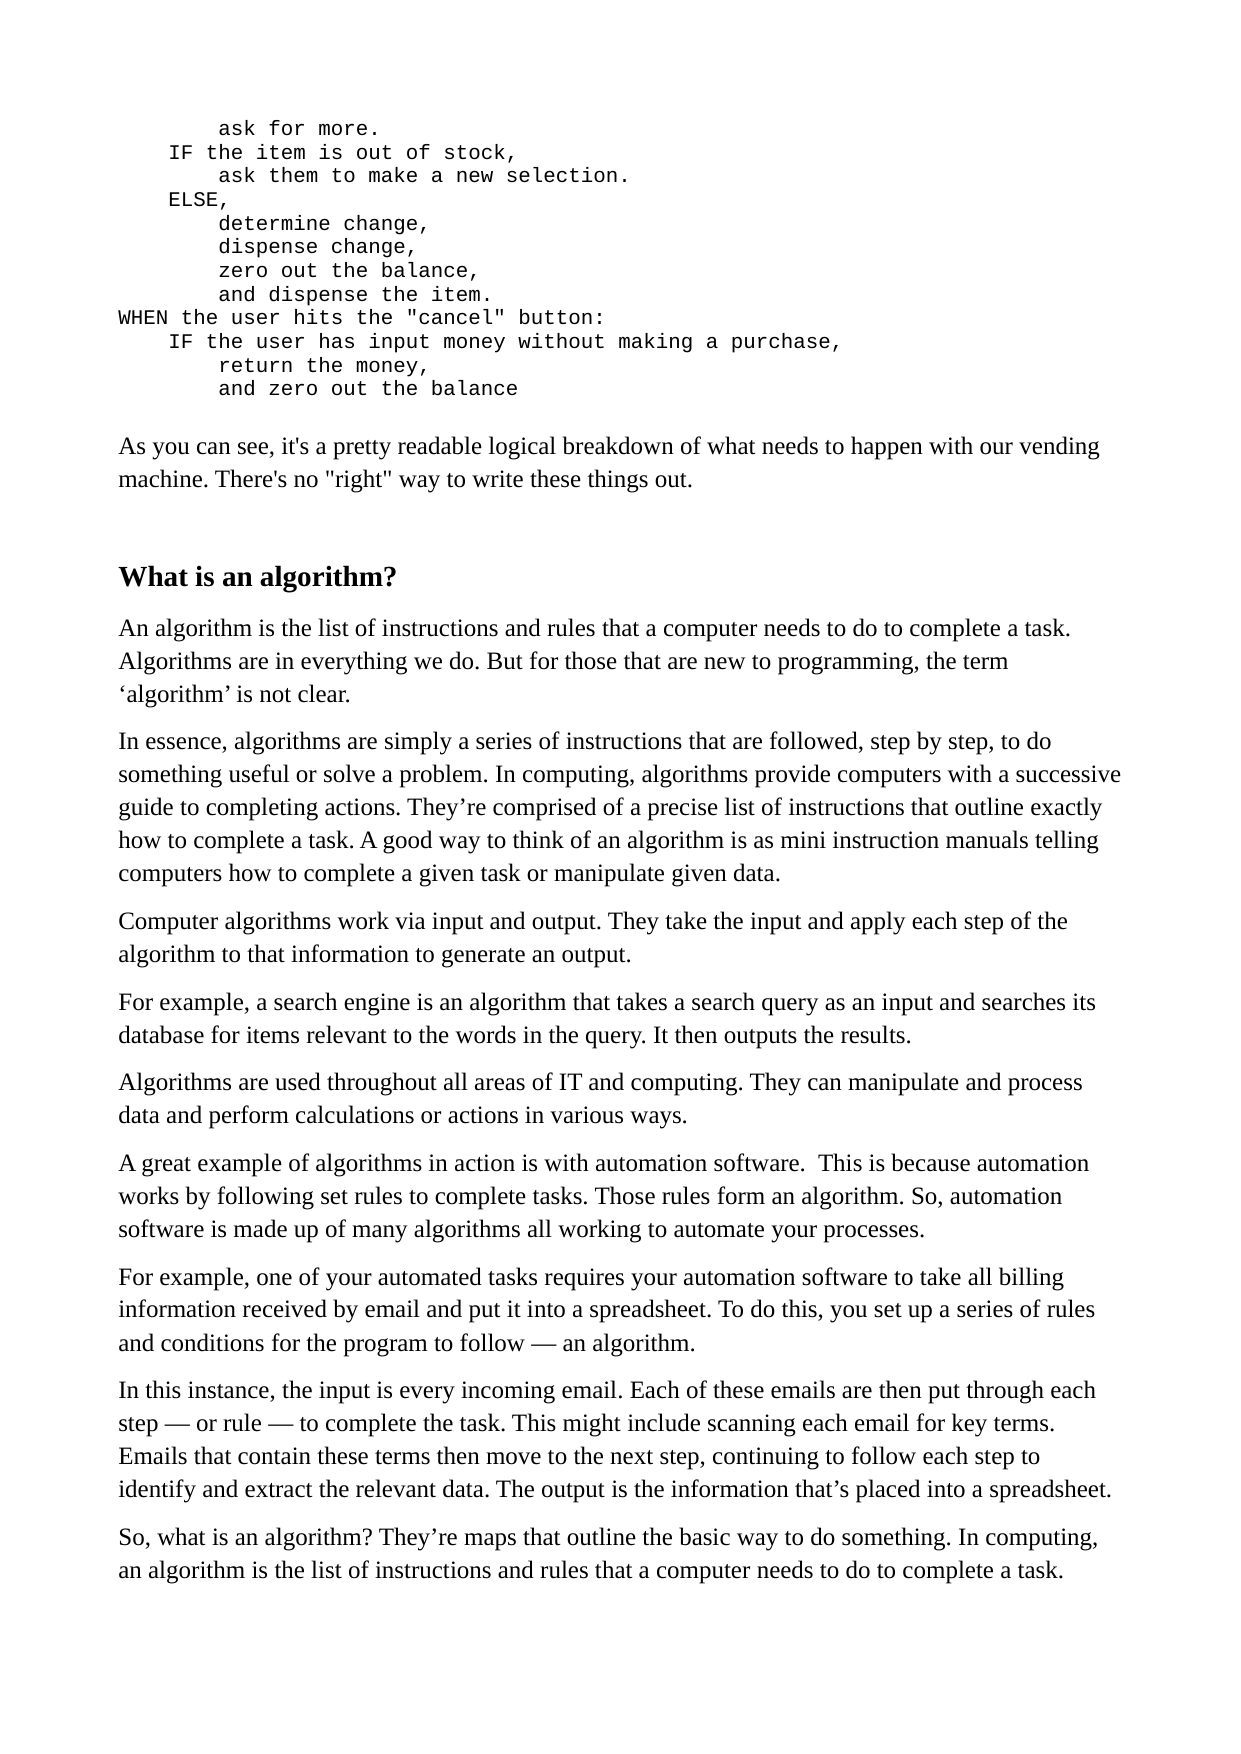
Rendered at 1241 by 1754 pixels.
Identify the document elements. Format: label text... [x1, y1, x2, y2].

text For example, one of your automated tasks requires your automation software to take all billing information received by email and put it into a spreadsheet. To do this, you set up a series of rules and conditions for the program to follow — an algorithm. [118, 1262, 1122, 1356]
text IF the item is out of stock, [118, 142, 1122, 165]
text Algorithms are used throughout all areas of IT and computing. They can manipulate and process data and perform calculations or actions in various ways. [118, 1067, 1122, 1129]
text ELSE, [118, 189, 1122, 213]
text WHEN the user hits the "cancel" button: [118, 307, 1122, 331]
text dispense change, [118, 236, 1122, 260]
text return the money, [118, 354, 1122, 378]
text zero out the balance, [118, 260, 1122, 284]
text Computer algorithms work via input and output. They take the input and apply each step of the algorithm to that information to generate an output. [118, 906, 1122, 968]
text What is an algorithm? [118, 559, 1122, 593]
text For example, a search engine is an algorithm that takes a search query as an input and searches its database for items relevant to the words in the query. It then outputs the results. [118, 987, 1122, 1048]
text ask for more. [118, 118, 1122, 142]
text determine change, [118, 213, 1122, 236]
text and zero out the balance [118, 378, 1122, 402]
text In this instance, the input is every incoming email. Each of these emails are then put through each step — or rule — to complete the task. This might include scanning each email for key terms. Emails that contain these terms then move to the next step, continuing to follow each step to identify and extract the relevant data. The output is the information that’s placed into a spreadsheet. [118, 1375, 1122, 1503]
text ask them to make a new selection. [118, 165, 1122, 189]
text So, what is an algorithm? They’re maps that outline the basic way to do something. In computing, an algorithm is the list of instructions and rules that a computer needs to do to complete a task. [118, 1522, 1122, 1584]
text A great example of algorithms in action is with automation software. This is because automation works by following set rules to complete tasks. Those rules form an algorithm. So, automation software is made up of many algorithms all working to automate your processes. [118, 1148, 1122, 1243]
text An algorithm is the list of instructions and rules that a computer needs to do to complete a task. Algorithms are in everything we do. But for those that are new to programming, the term ‘algorithm’ is not clear. [118, 613, 1122, 707]
text As you can see, it's a pretty readable logical breakdown of what needs to happen with our vending machine. There's no "right" way to write these things out. [118, 431, 1122, 493]
text and dispense the item. [118, 284, 1122, 307]
text IF the user has input money without making a purchase, [118, 331, 1122, 354]
text In essence, algorithms are simply a series of instructions that are followed, step by step, to do something useful or solve a problem. In computing, algorithms provide computers with a successive guide to completing actions. They’re comprised of a precise list of instructions that outline exactly how to complete a task. A good way to think of an algorithm is as mini instruction manuals telling computers how to complete a given task or manipulate given data. [118, 726, 1122, 887]
